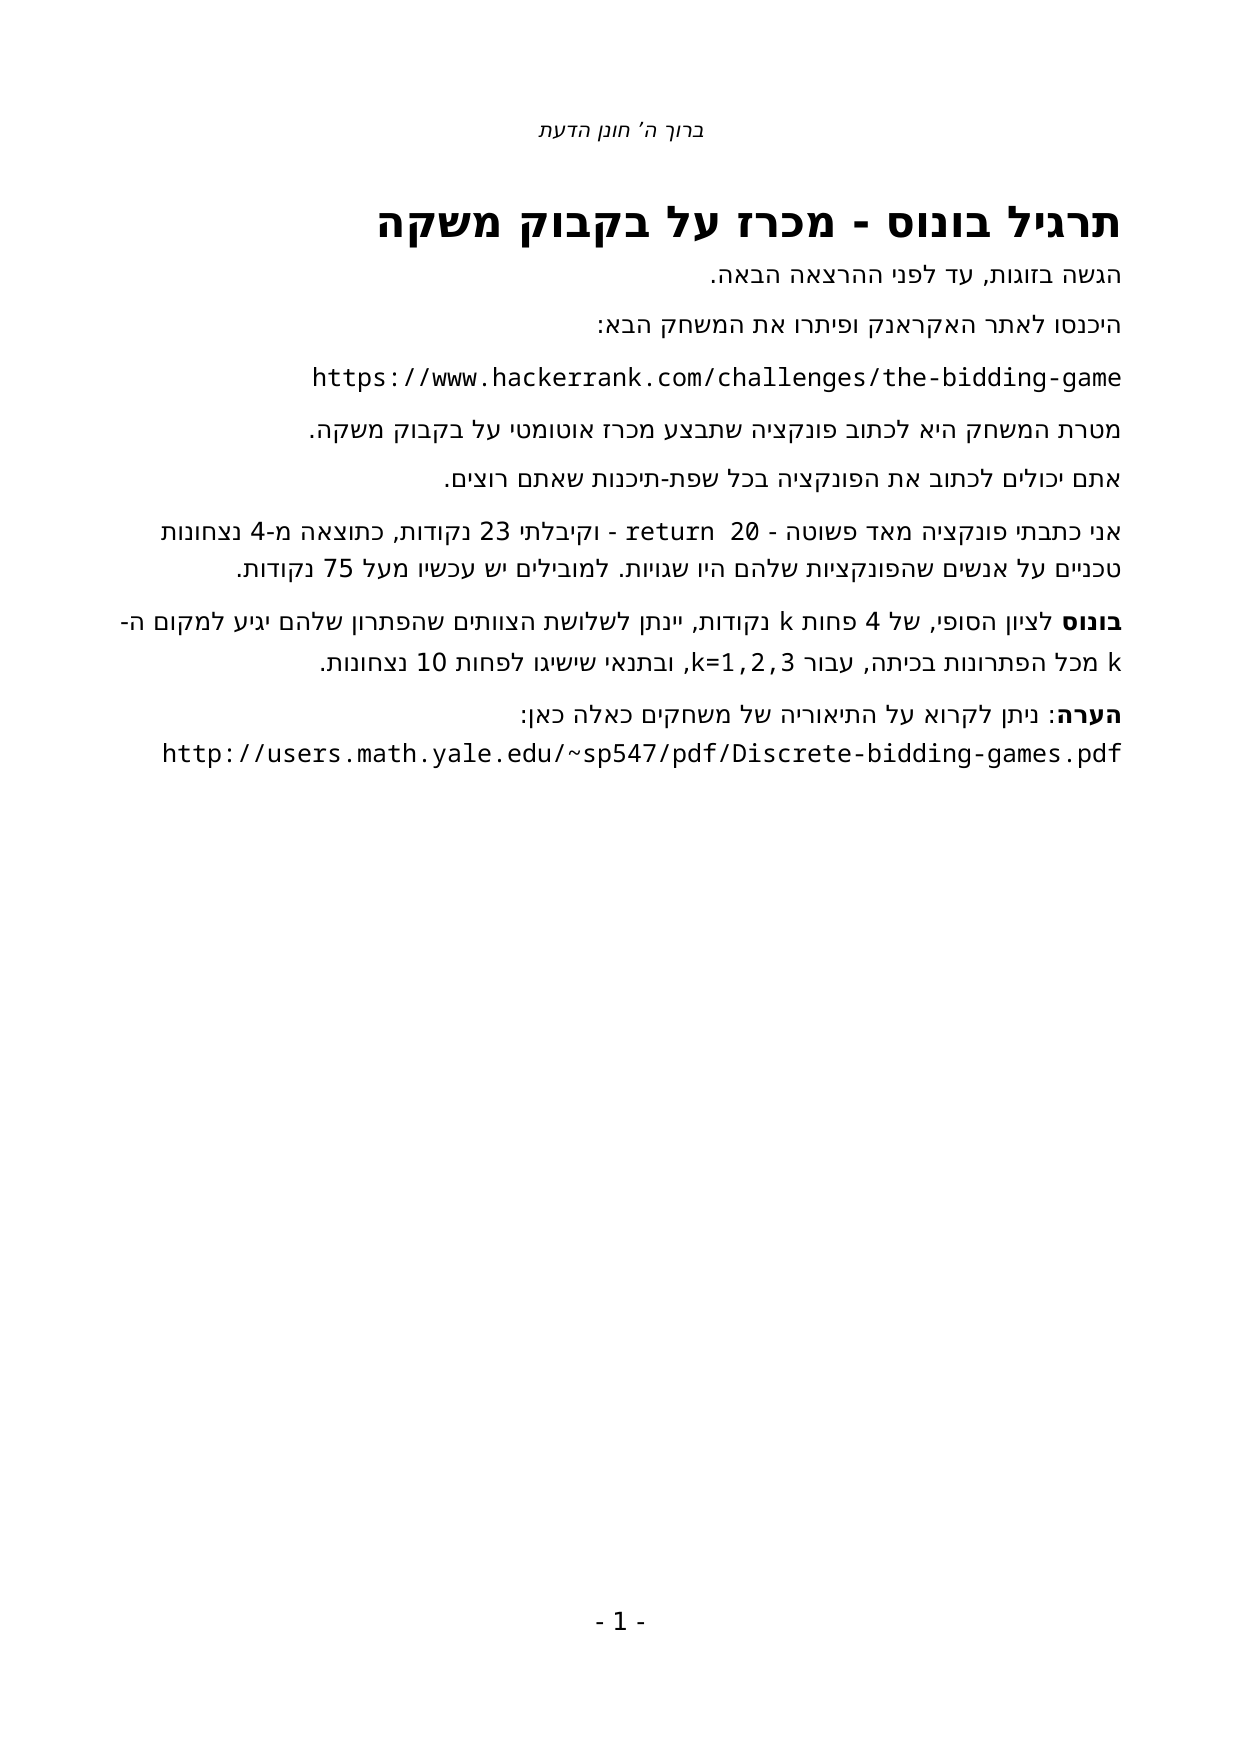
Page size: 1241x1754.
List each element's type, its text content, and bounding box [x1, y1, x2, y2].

subtitle תרגיל בונוס - מכרז על בקבוק משקה [118, 197, 1122, 248]
text https://www.hackerrank.com/challenges/the-bidding-game [118, 359, 1122, 393]
text הערה: ניתן לקרוא על התיאוריה של משחקים כאלה כאן: http://users.math.yale.edu/~sp547/pdf/Discrete-bidding-games.pdf [118, 700, 1122, 770]
text הגשה בזוגות, עד לפני ההרצאה הבאה. [118, 260, 1122, 289]
text אני כתבתי פונקציה מאד פשוטה - return 20 - וקיבלתי 23 נקודות, כתוצאה מ-4 נצחונות טכניים על אנשים שהפונקציות שלהם היו שגויות. למובילים יש עכשיו מעל 75 נקודות. [118, 514, 1122, 583]
text מטרת המשחק היא לכתוב פונקציה שתבצע מכרז אוטומטי על בקבוק משקה. [118, 415, 1122, 444]
text היכנסו לאתר האקראנק ופיתרו את המשחק הבא: [118, 310, 1122, 339]
text בונוס לציון הסופי, של 4 פחות k נקודות, יינתן לשלושת הצוותים שהפתרון שלהם יגיע למקום ה-k מכל הפתרונות בכיתה, עבור k=1,2,3, ובתנאי שישיגו לפחות 10 נצחונות. [118, 603, 1122, 678]
text אתם יכולים לכתוב את הפונקציה בכל שפת-תיכנות שאתם רוצים. [118, 464, 1122, 494]
